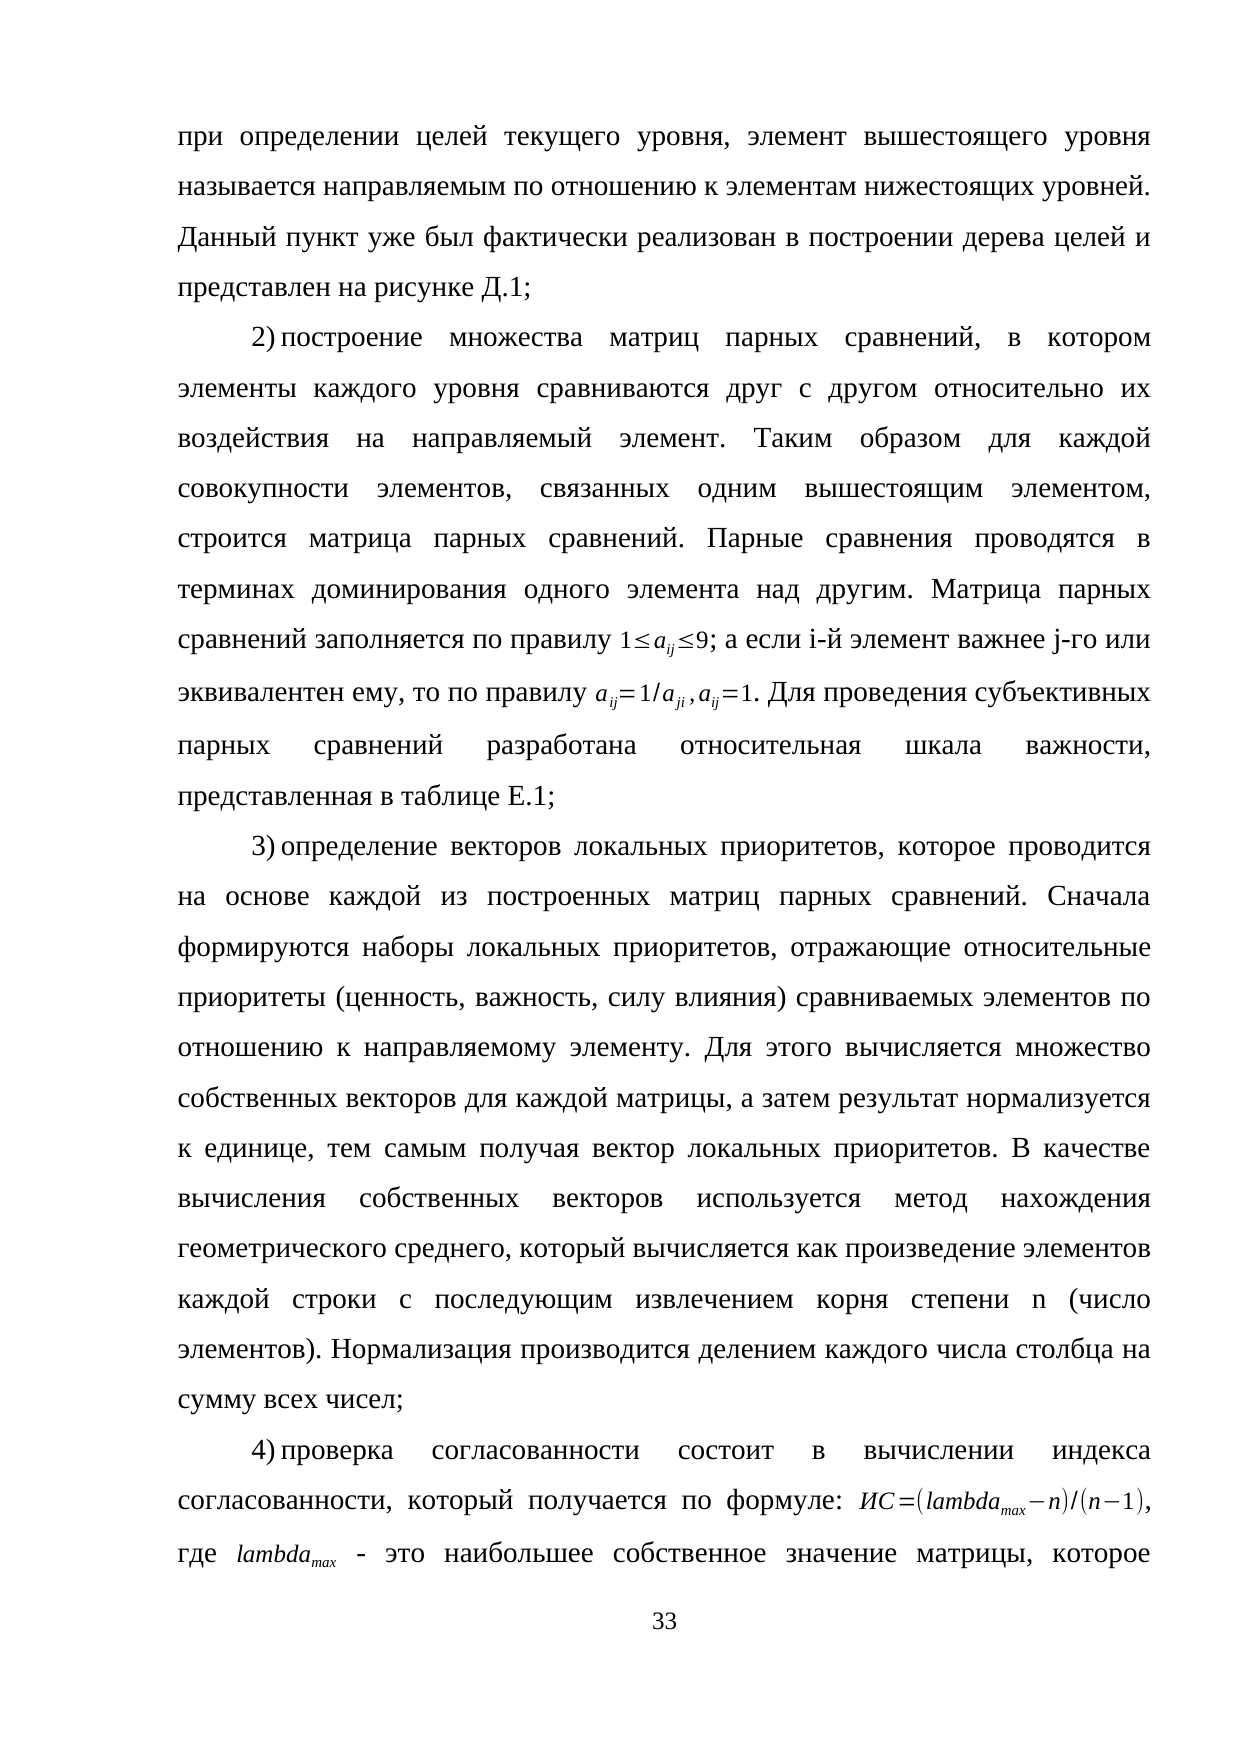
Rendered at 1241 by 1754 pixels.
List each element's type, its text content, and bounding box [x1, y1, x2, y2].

list проверка согласованности состоит в вычислении индекса согласованности, который получается по формуле: , где - это наибольшее собственное значение матрицы, которое вычисляется как сумма столбцов матрицы, умноженных на величину соответствующей компоненты нормализованного вектора локальных приоритетов. Далее, отталкиваясь от средних значений случайной согласованности для матриц различной размерности, представленных в таблице Е.2, рассчитывается отношение согласованности как частное индекса согласованности и числа, соответствующего случайной согласованности матрицы того же порядка. Проведя вычисления для каждой матрицы согласованности получаем отношения согласованности, меньшие 0,1, что означает правильность произведённых суждений; [177, 1432, 1152, 1572]
list при определении целей текущего уровня, элемент вышестоящего уровня называется направляемым по отношению к элементам нижестоящих уровней. Данный пункт уже был фактически реализован в построении дерева целей и представлен на рисунке Д.1; [177, 118, 1152, 303]
list определение векторов локальных приоритетов, которое проводится на основе каждой из построенных матриц парных сравнений. Сначала формируются наборы локальных приоритетов, отражающие относительные приоритеты (ценность, важность, силу влияния) сравниваемых элементов по отношению к направляемому элементу. Для этого вычисляется множество собственных векторов для каждой матрицы, а затем результат нормализуется к единице, тем самым получая вектор локальных приоритетов. В качестве вычисления собственных векторов используется метод нахождения геометрического среднего, который вычисляется как произведение элементов каждой строки с последующим извлечением корня степени n (число элементов). Нормализация производится делением каждого числа столбца на сумму всех чисел; [177, 828, 1152, 1415]
list построение множества матриц парных сравнений, в котором элементы каждого уровня сравниваются друг с другом относительно их воздействия на направляемый элемент. Таким образом для каждой совокупности элементов, связанных одним вышестоящим элементом, строится матрица парных сравнений. Парные сравнения проводятся в терминах доминирования одного элемента над другим. Матрица парных сравнений заполняется по правилу ; а если i-й элемент важнее j-го или эквивалентен ему, то по правилу . Для проведения субъективных парных сравнений разработана относительная шкала важности, представленная в таблице Е.1; [177, 319, 1152, 811]
